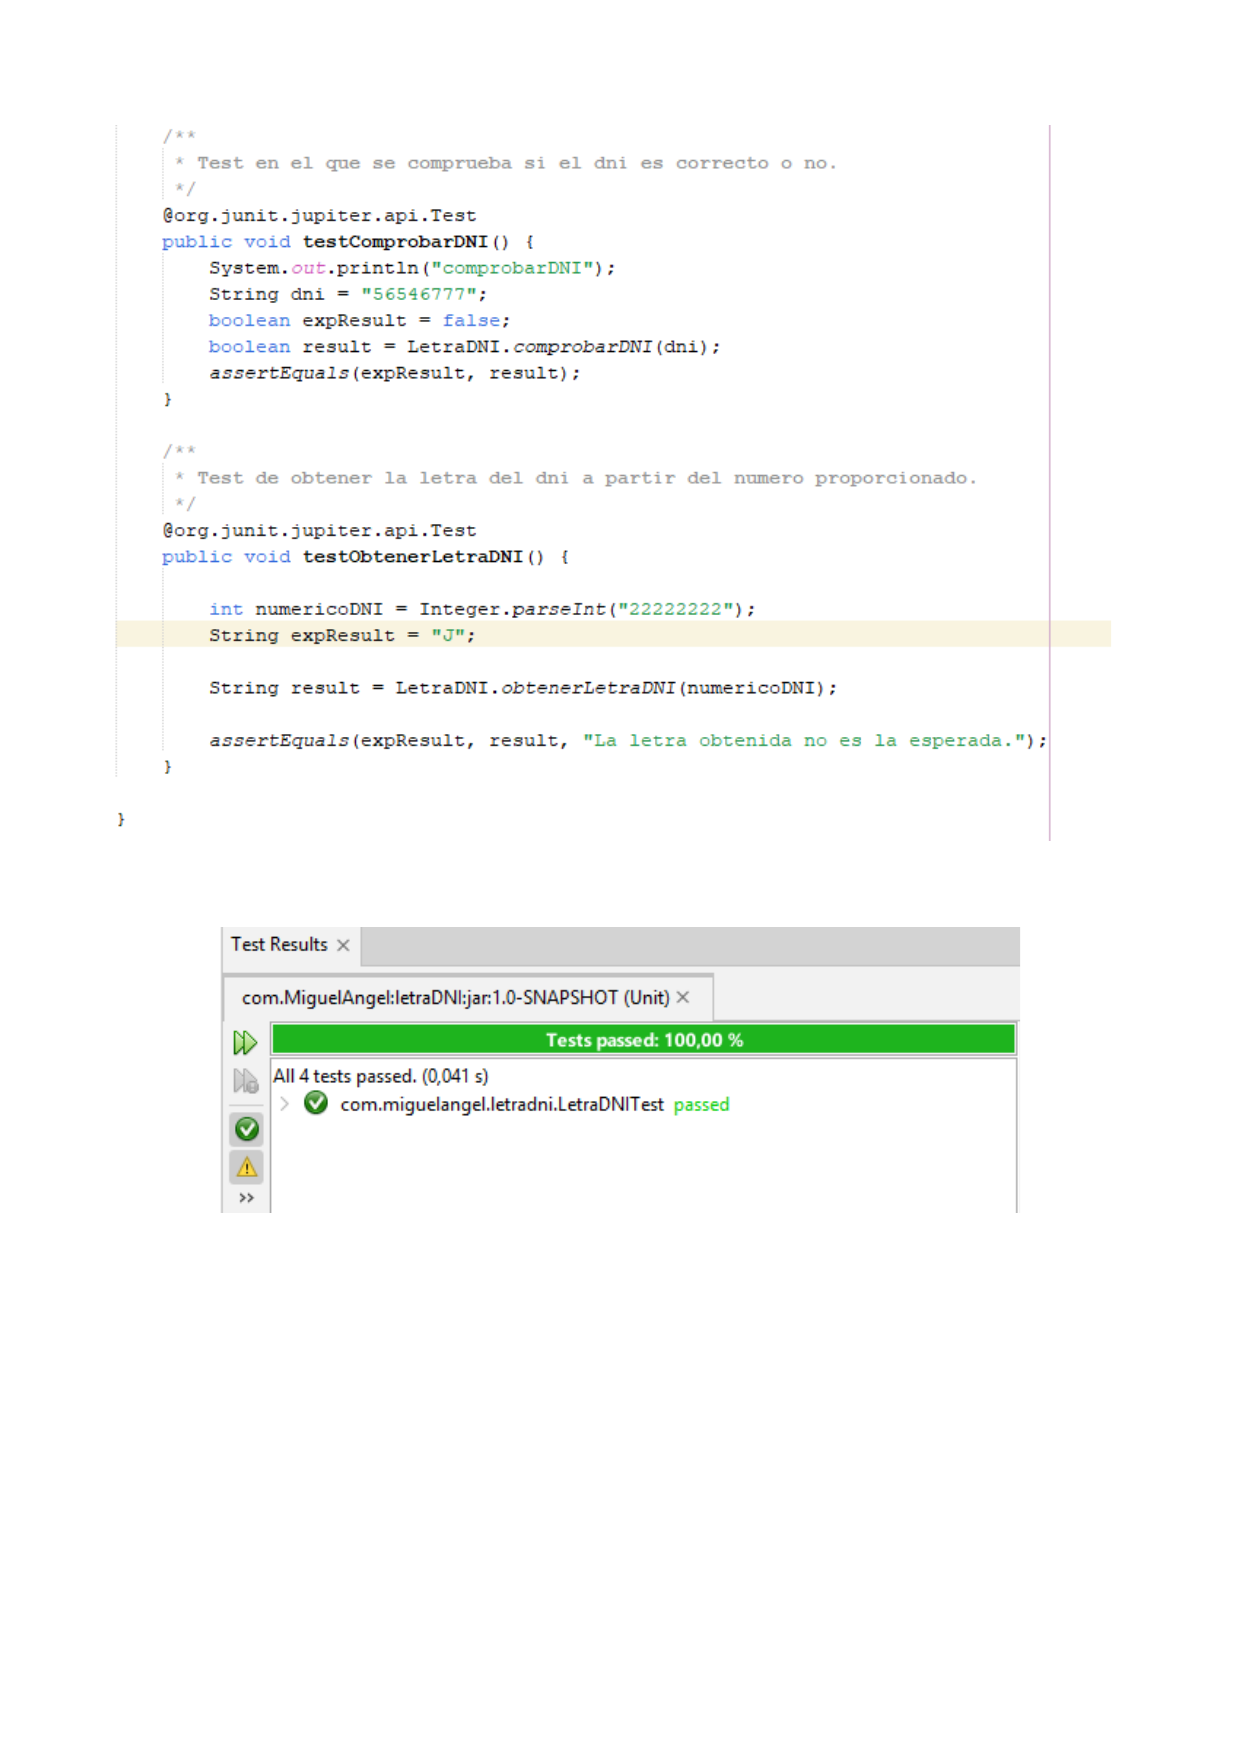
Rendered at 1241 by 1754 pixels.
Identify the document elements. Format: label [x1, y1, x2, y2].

picture [220, 927, 1021, 1213]
picture [107, 125, 1112, 841]
